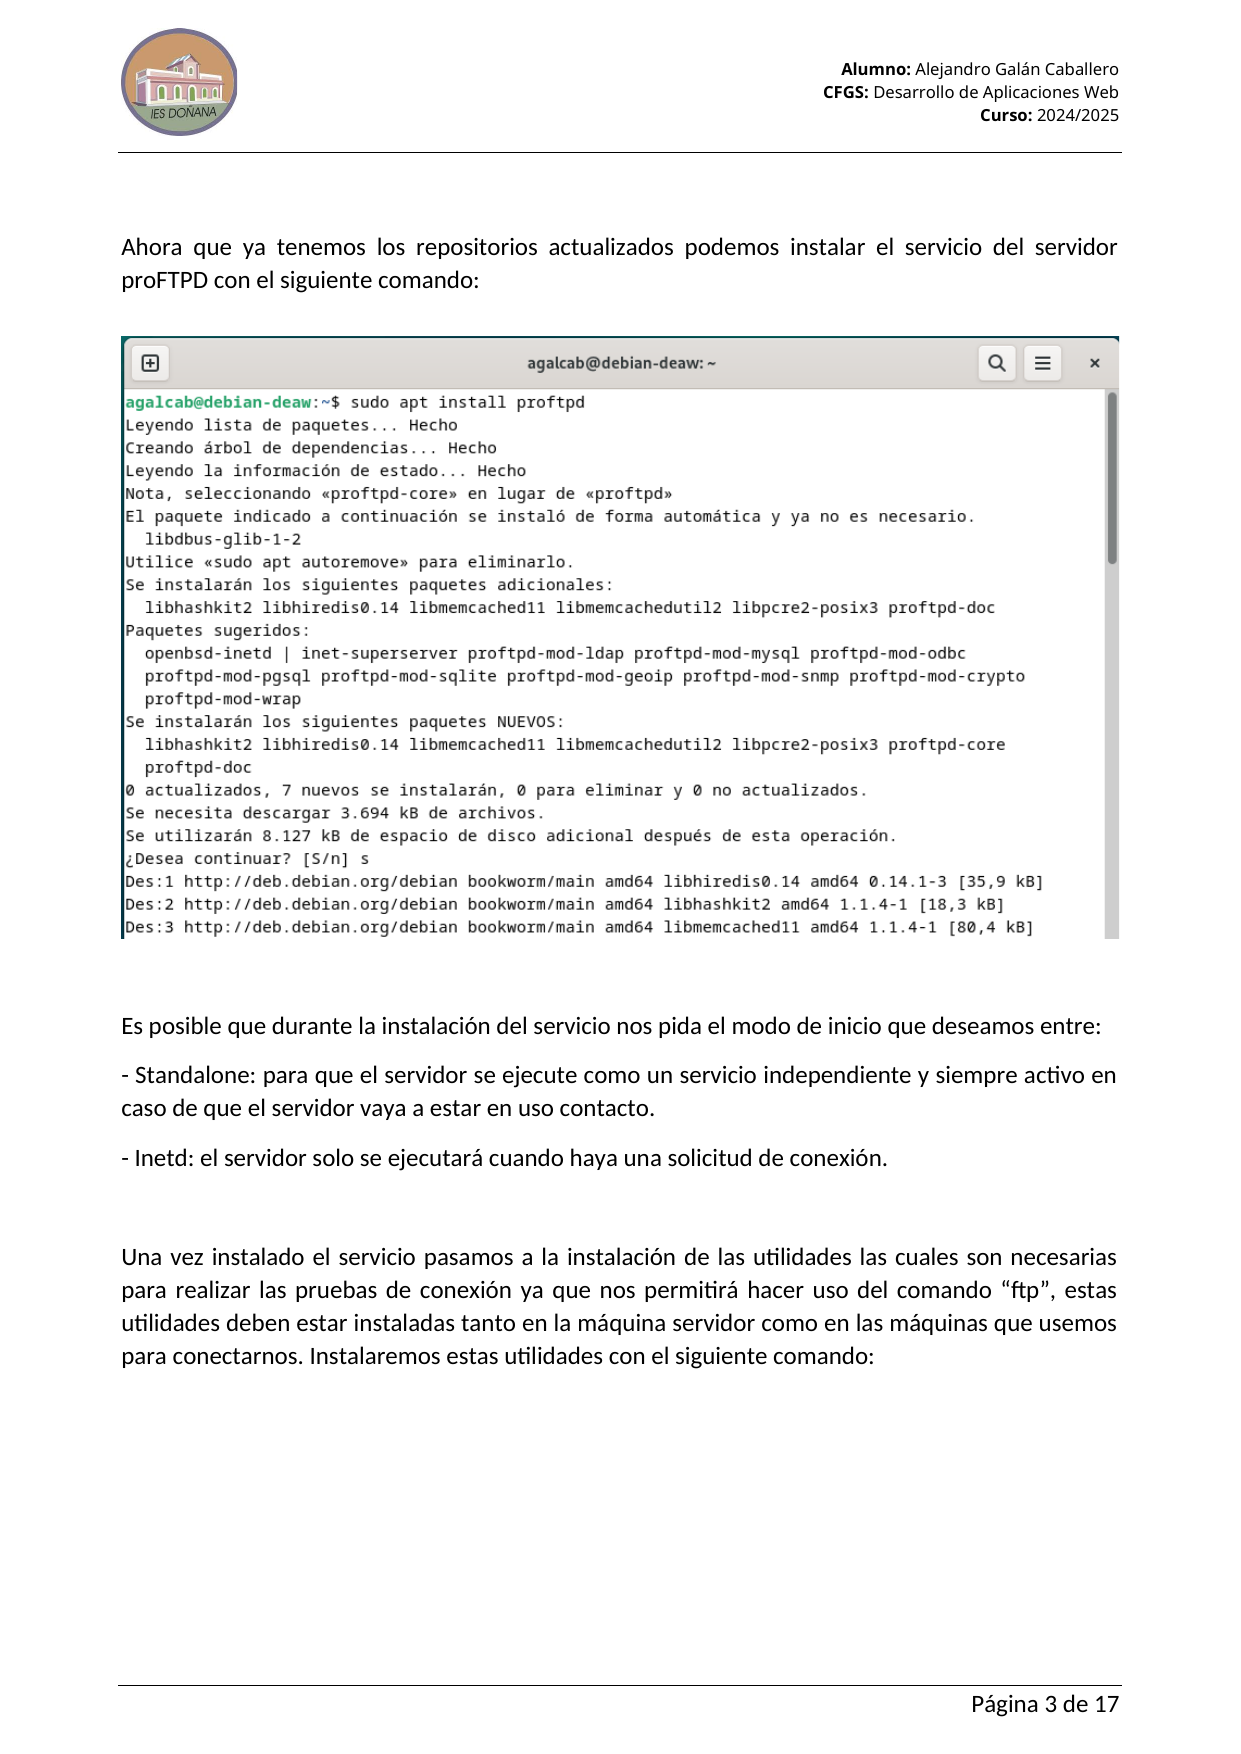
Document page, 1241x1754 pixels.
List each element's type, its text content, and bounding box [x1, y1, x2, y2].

text Una vez instalado el servicio pasamos a la instalación de las utilidades las cuales son necesarias para realizar las pruebas de conexión ya que nos permitirá hacer uso del comando “ftp”, estas utilidades deben estar instaladas tanto en la máquina servidor como en las máquinas que usemos para conectarnos. Instalaremos estas utilidades con el siguiente comando: [121, 1241, 1119, 1371]
picture [121, 28, 238, 136]
text - Standalone: para que el servidor se ejecute como un servicio independiente y siempre activo en caso de que el servidor vaya a estar en uso contacto. [121, 1059, 1119, 1123]
text Es posible que durante la instalación del servicio nos pida el modo de inicio que deseamos entre: [121, 1010, 1119, 1041]
picture [121, 336, 1120, 939]
text Ahora que ya tenemos los repositorios actualizados podemos instalar el servicio del servidor proFTPD con el siguiente comando: [121, 232, 1119, 295]
text - Inetd: el servidor solo se ejecutará cuando haya una solicitud de conexión. [121, 1142, 1119, 1173]
